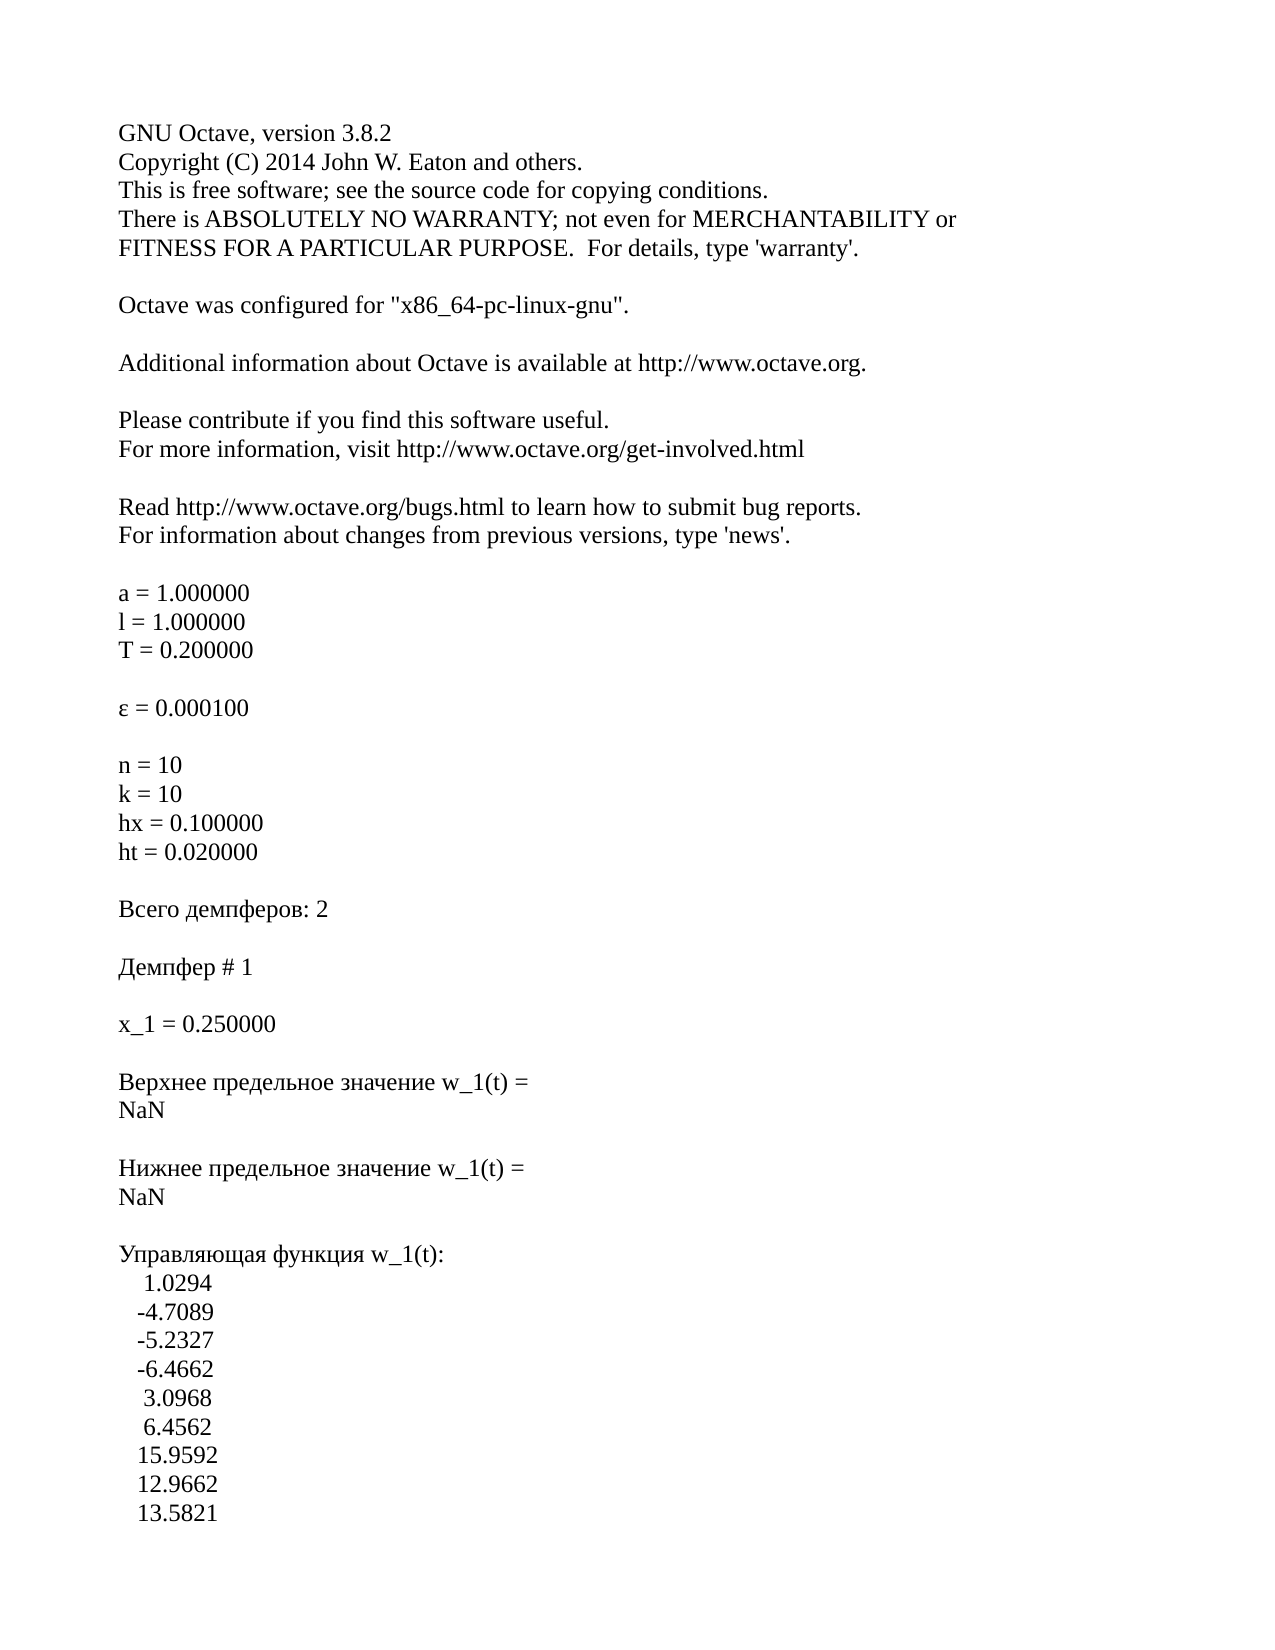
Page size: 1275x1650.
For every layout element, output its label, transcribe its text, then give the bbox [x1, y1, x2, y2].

text FITNESS FOR A PARTICULAR PURPOSE. For details, type 'warranty'. [118, 233, 1157, 262]
text 15.9592 [118, 1441, 1157, 1469]
text k = 10 [118, 779, 1157, 808]
text 3.0968 [118, 1383, 1157, 1412]
text ht = 0.020000 [118, 837, 1157, 866]
text NaN [118, 1182, 1157, 1211]
text 13.5821 [118, 1498, 1157, 1527]
text There is ABSOLUTELY NO WARRANTY; not even for MERCHANTABILITY or [118, 204, 1157, 233]
text ε = 0.000100 [118, 693, 1157, 722]
text Octave was configured for "x86_64-pc-linux-gnu". [118, 291, 1157, 319]
text a = 1.000000 [118, 578, 1157, 607]
text Всего демпферов: 2 [118, 894, 1157, 923]
text Нижнее предельное значение w_1(t) = [118, 1153, 1157, 1182]
text -4.7089 [118, 1297, 1157, 1326]
text Демпфер # 1 [118, 952, 1157, 981]
text 12.9662 [118, 1469, 1157, 1498]
text -6.4662 [118, 1354, 1157, 1383]
text 1.0294 [118, 1268, 1157, 1297]
text -5.2327 [118, 1326, 1157, 1354]
text Additional information about Octave is available at http://www.octave.org. [118, 348, 1157, 377]
text x_1 = 0.250000 [118, 1009, 1157, 1038]
text hx = 0.100000 [118, 808, 1157, 837]
text 6.4562 [118, 1412, 1157, 1441]
text Please contribute if you find this software useful. [118, 406, 1157, 434]
text Управляющая функция w_1(t): [118, 1239, 1157, 1268]
text l = 1.000000 [118, 607, 1157, 636]
text NaN [118, 1096, 1157, 1124]
text This is free software; see the source code for copying conditions. [118, 176, 1157, 204]
text T = 0.200000 [118, 636, 1157, 664]
text For more information, visit http://www.octave.org/get-involved.html [118, 434, 1157, 463]
text Copyright (C) 2014 John W. Eaton and others. [118, 147, 1157, 176]
text n = 10 [118, 751, 1157, 779]
text Read http://www.octave.org/bugs.html to learn how to submit bug reports. [118, 492, 1157, 521]
text For information about changes from previous versions, type 'news'. [118, 521, 1157, 549]
text GNU Octave, version 3.8.2 [118, 118, 1157, 147]
text Верхнее предельное значение w_1(t) = [118, 1067, 1157, 1096]
